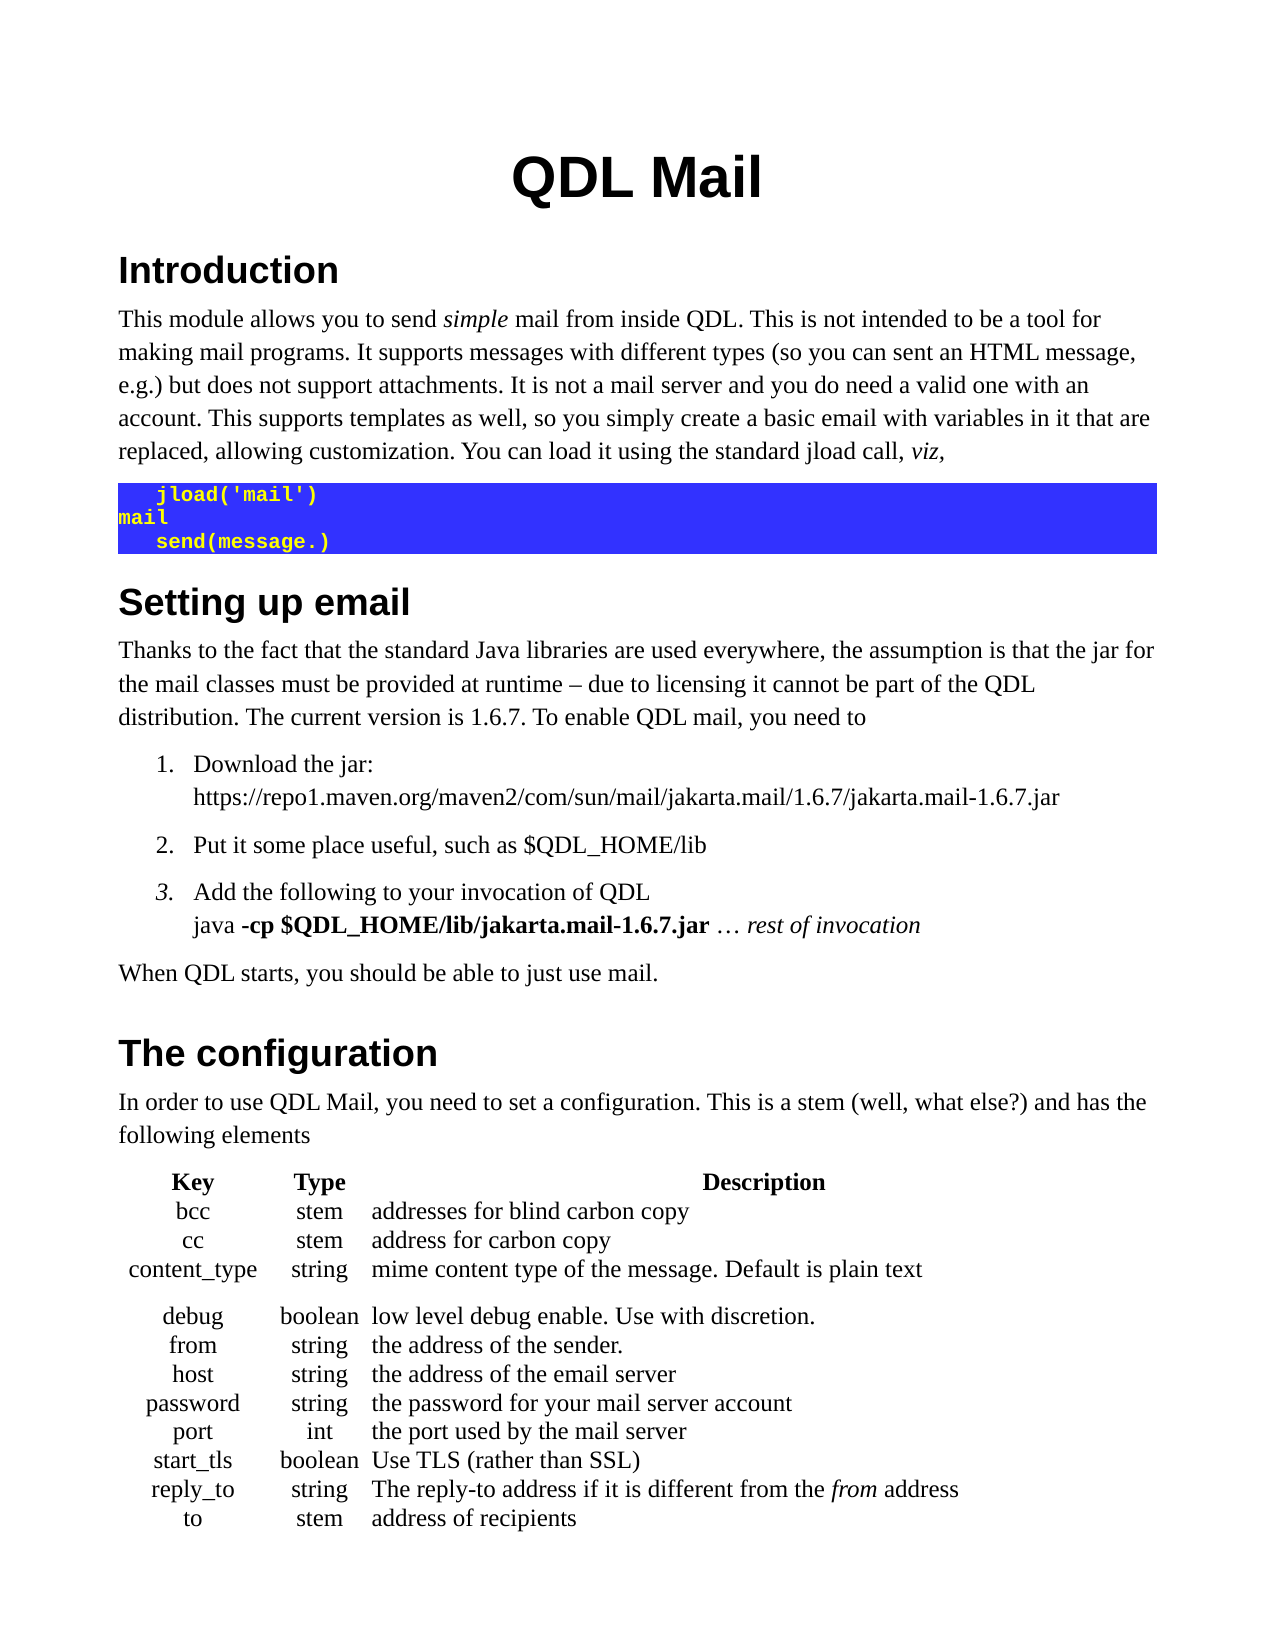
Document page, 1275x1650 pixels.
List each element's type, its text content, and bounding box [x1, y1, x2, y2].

table_cell content_type [118, 1254, 268, 1301]
text jload('mail') [118, 483, 1157, 507]
table_cell the port used by the mail server [371, 1416, 1157, 1445]
table_cell address for carbon copy [371, 1225, 1157, 1254]
table_cell to [118, 1503, 268, 1531]
text In order to use QDL Mail, you need to set a configuration. This is a stem (well, what else?) and has the following elements [118, 1087, 1157, 1149]
table_cell The reply-to address if it is different from the from address [371, 1474, 1157, 1503]
text Thanks to the fact that the standard Java libraries are used everywhere, the assumption is that the jar for the mail classes must be provided at runtime – due to licensing it cannot be part of the QDL distribution. The current version is 1.6.7. To enable QDL mail, you need to [118, 636, 1157, 730]
table_cell bcc [118, 1196, 268, 1225]
table_cell password [118, 1388, 268, 1416]
text When QDL starts, you should be able to just use mail. [118, 958, 1157, 987]
table_cell string [268, 1330, 371, 1359]
text This module allows you to send simple mail from inside QDL. This is not intended to be a tool for making mail programs. It supports messages with different types (so you can sent an HTML message, e.g.) but does not support attachments. It is not a mail server and you do need a valid one with an account. This supports templates as well, so you simply create a basic email with variables in it that are replaced, allowing customization. You can load it using the standard jload call, viz, [118, 304, 1157, 465]
table_header Description [371, 1168, 1157, 1196]
subtitle Setting up email [118, 579, 1157, 623]
list Add the following to your invocation of QDL java -cp $QDL_HOME/lib/jakarta.mail-1.6.7.jar … rest of invocation [156, 877, 1157, 939]
table_cell the password for your mail server account [371, 1388, 1157, 1416]
table_header Type [268, 1168, 371, 1196]
table_cell int [268, 1416, 371, 1445]
list Put it some place useful, such as $QDL_HOME/lib [156, 830, 1157, 859]
table_cell debug [118, 1301, 268, 1330]
table_cell host [118, 1359, 268, 1388]
table_header Key [118, 1168, 268, 1196]
table_cell start_tls [118, 1445, 268, 1474]
table_cell stem [268, 1225, 371, 1254]
list Download the jar: https://repo1.maven.org/maven2/com/sun/mail/jakarta.mail/1.6.7/jakarta.mail-1.6.7.jar [156, 749, 1157, 811]
table_cell from [118, 1330, 268, 1359]
table_cell string [268, 1474, 371, 1503]
table_cell string [268, 1359, 371, 1388]
table_cell address of recipients [371, 1503, 1157, 1531]
table_cell string [268, 1388, 371, 1416]
text send(message.) [118, 531, 1157, 554]
subtitle Introduction [118, 248, 1157, 291]
table_cell string [268, 1254, 371, 1301]
table_cell low level debug enable. Use with discretion. [371, 1301, 1157, 1330]
subtitle The configuration [118, 1031, 1157, 1074]
table_cell stem [268, 1503, 371, 1531]
table_cell boolean [268, 1445, 371, 1474]
table_cell stem [268, 1196, 371, 1225]
table_cell addresses for blind carbon copy [371, 1196, 1157, 1225]
title QDL Mail [118, 143, 1157, 210]
table_cell the address of the sender. [371, 1330, 1157, 1359]
text mail [118, 507, 1157, 531]
table_cell port [118, 1416, 268, 1445]
table_cell Use TLS (rather than SSL) [371, 1445, 1157, 1474]
table_cell cc [118, 1225, 268, 1254]
table_cell mime content type of the message. Default is plain text [371, 1254, 1157, 1301]
table_cell the address of the email server [371, 1359, 1157, 1388]
table_cell reply_to [118, 1474, 268, 1503]
table_cell boolean [268, 1301, 371, 1330]
